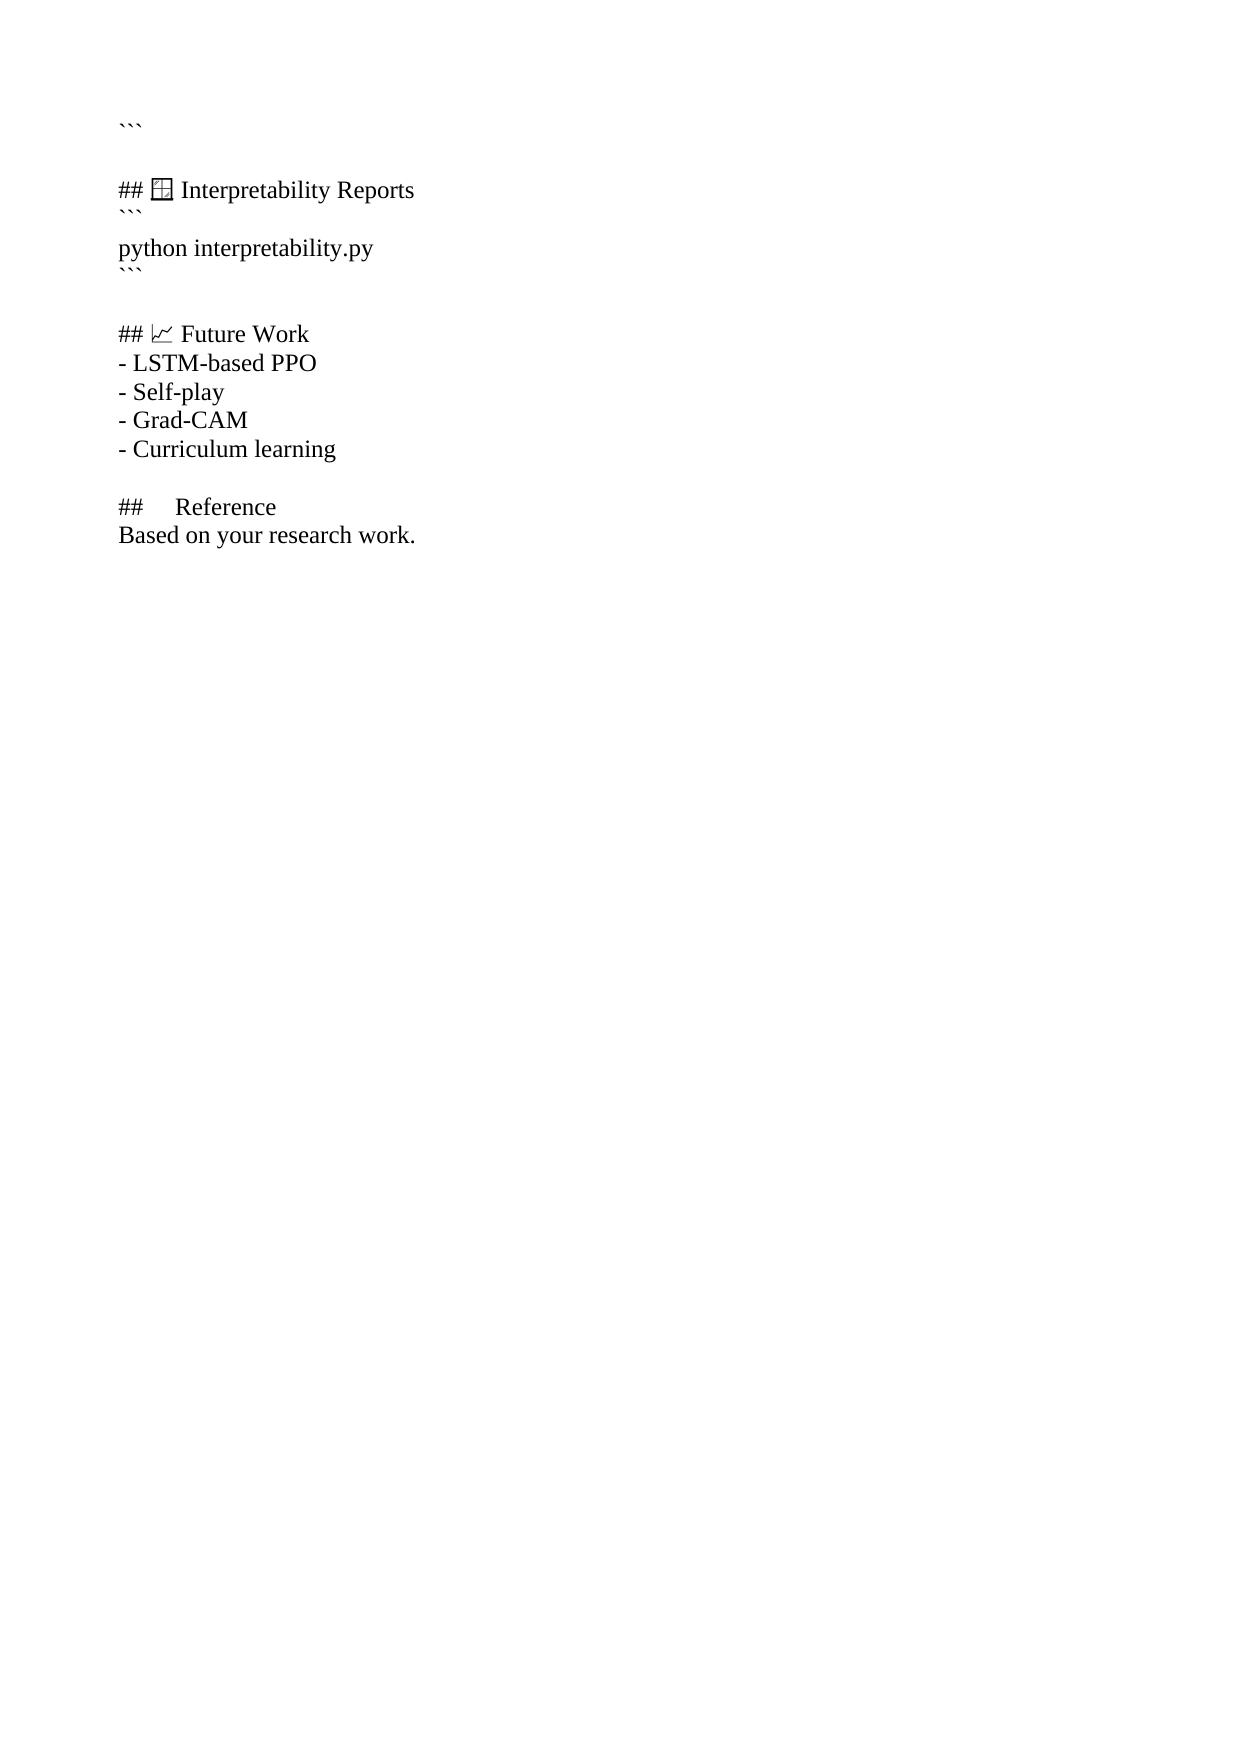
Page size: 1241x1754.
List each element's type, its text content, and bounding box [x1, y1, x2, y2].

text python interpretability.py [118, 233, 1122, 262]
text - Curriculum learning [118, 434, 1122, 463]
text ## 🪟 Interpretability Reports [118, 176, 1122, 204]
text ## 📈 Future Work [118, 319, 1122, 348]
text - Self-play [118, 377, 1122, 406]
text ## 📜 Reference [118, 492, 1122, 521]
text - Grad-CAM [118, 406, 1122, 434]
text Based on your research work. [118, 521, 1122, 549]
text ``` [118, 204, 1122, 233]
text - LSTM-based PPO [118, 348, 1122, 377]
text ``` [118, 262, 1122, 291]
text ``` [118, 118, 1122, 147]
